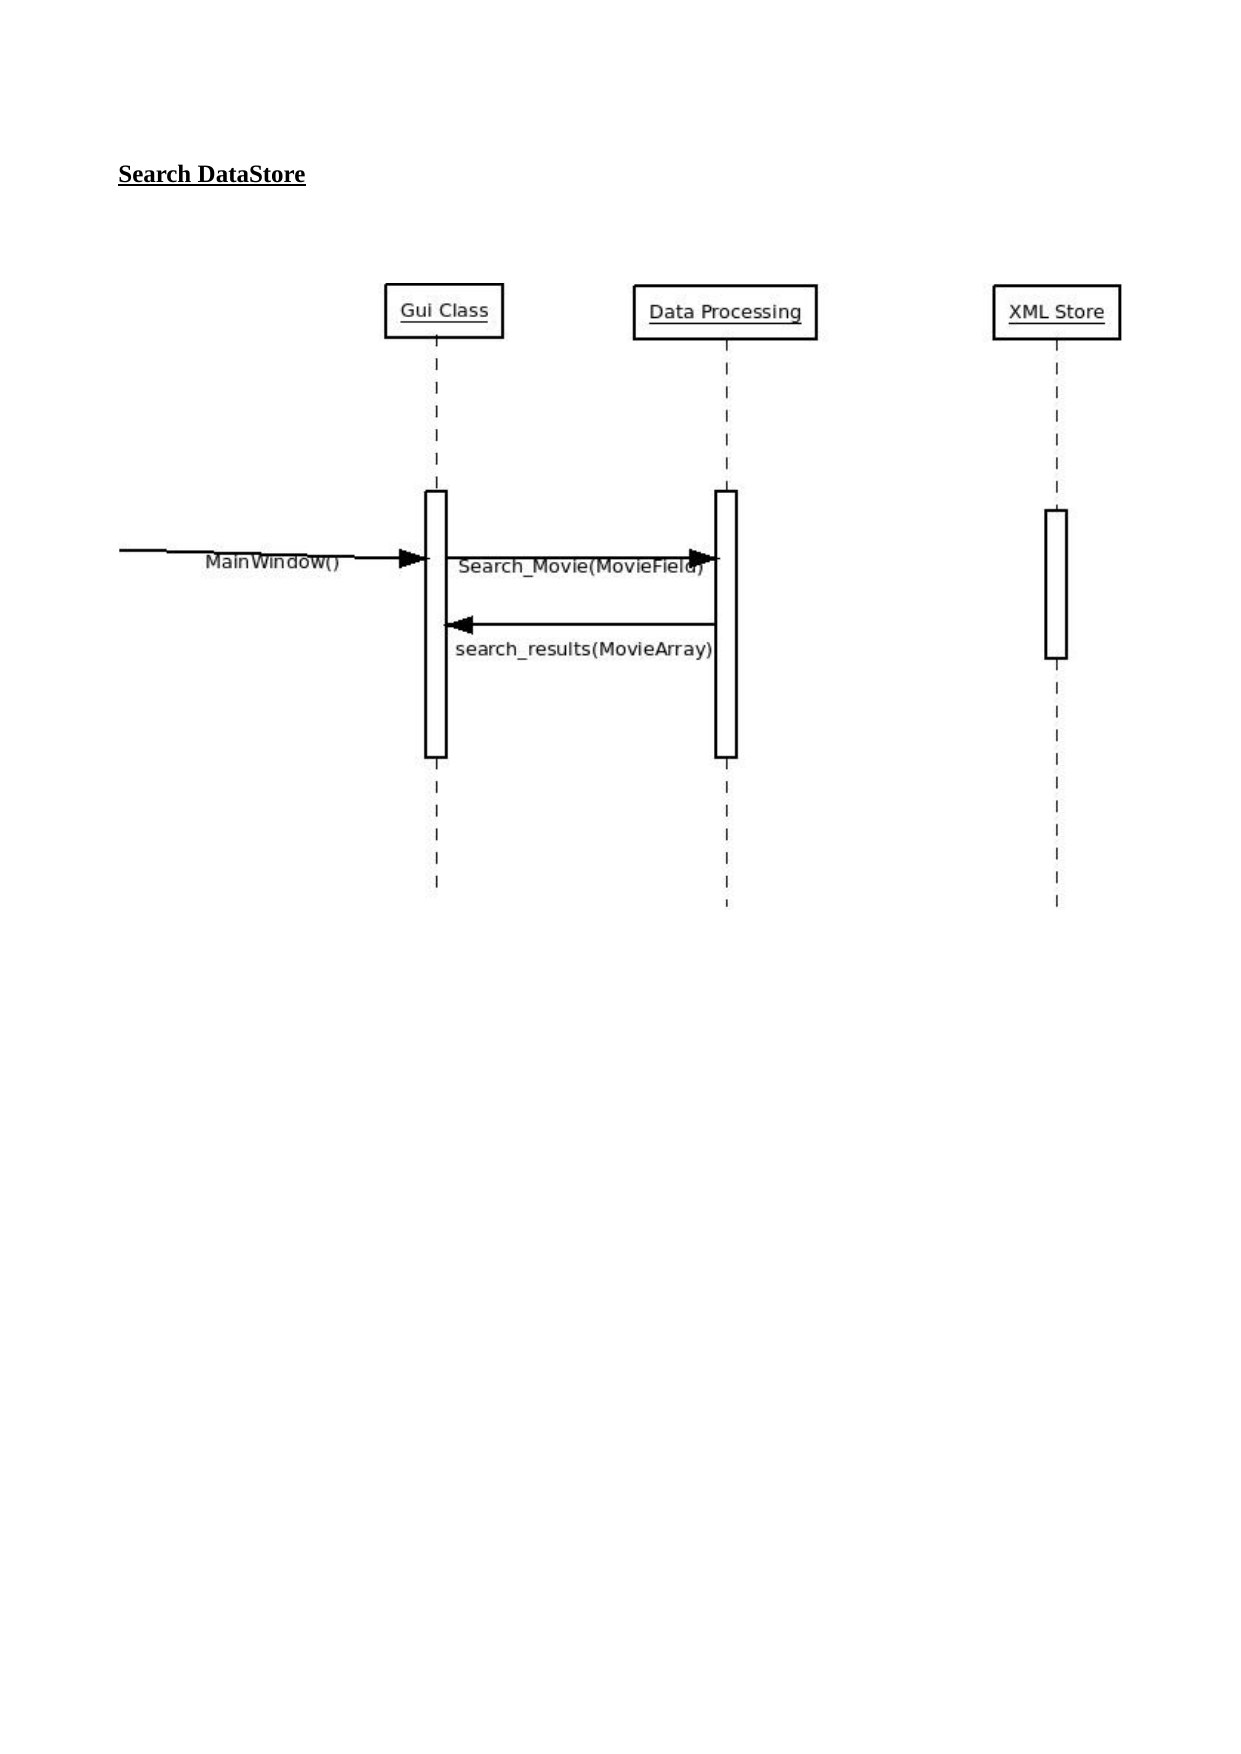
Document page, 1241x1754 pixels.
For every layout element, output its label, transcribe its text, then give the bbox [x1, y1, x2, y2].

picture [118, 283, 1123, 910]
text Search DataStore [118, 159, 1122, 188]
